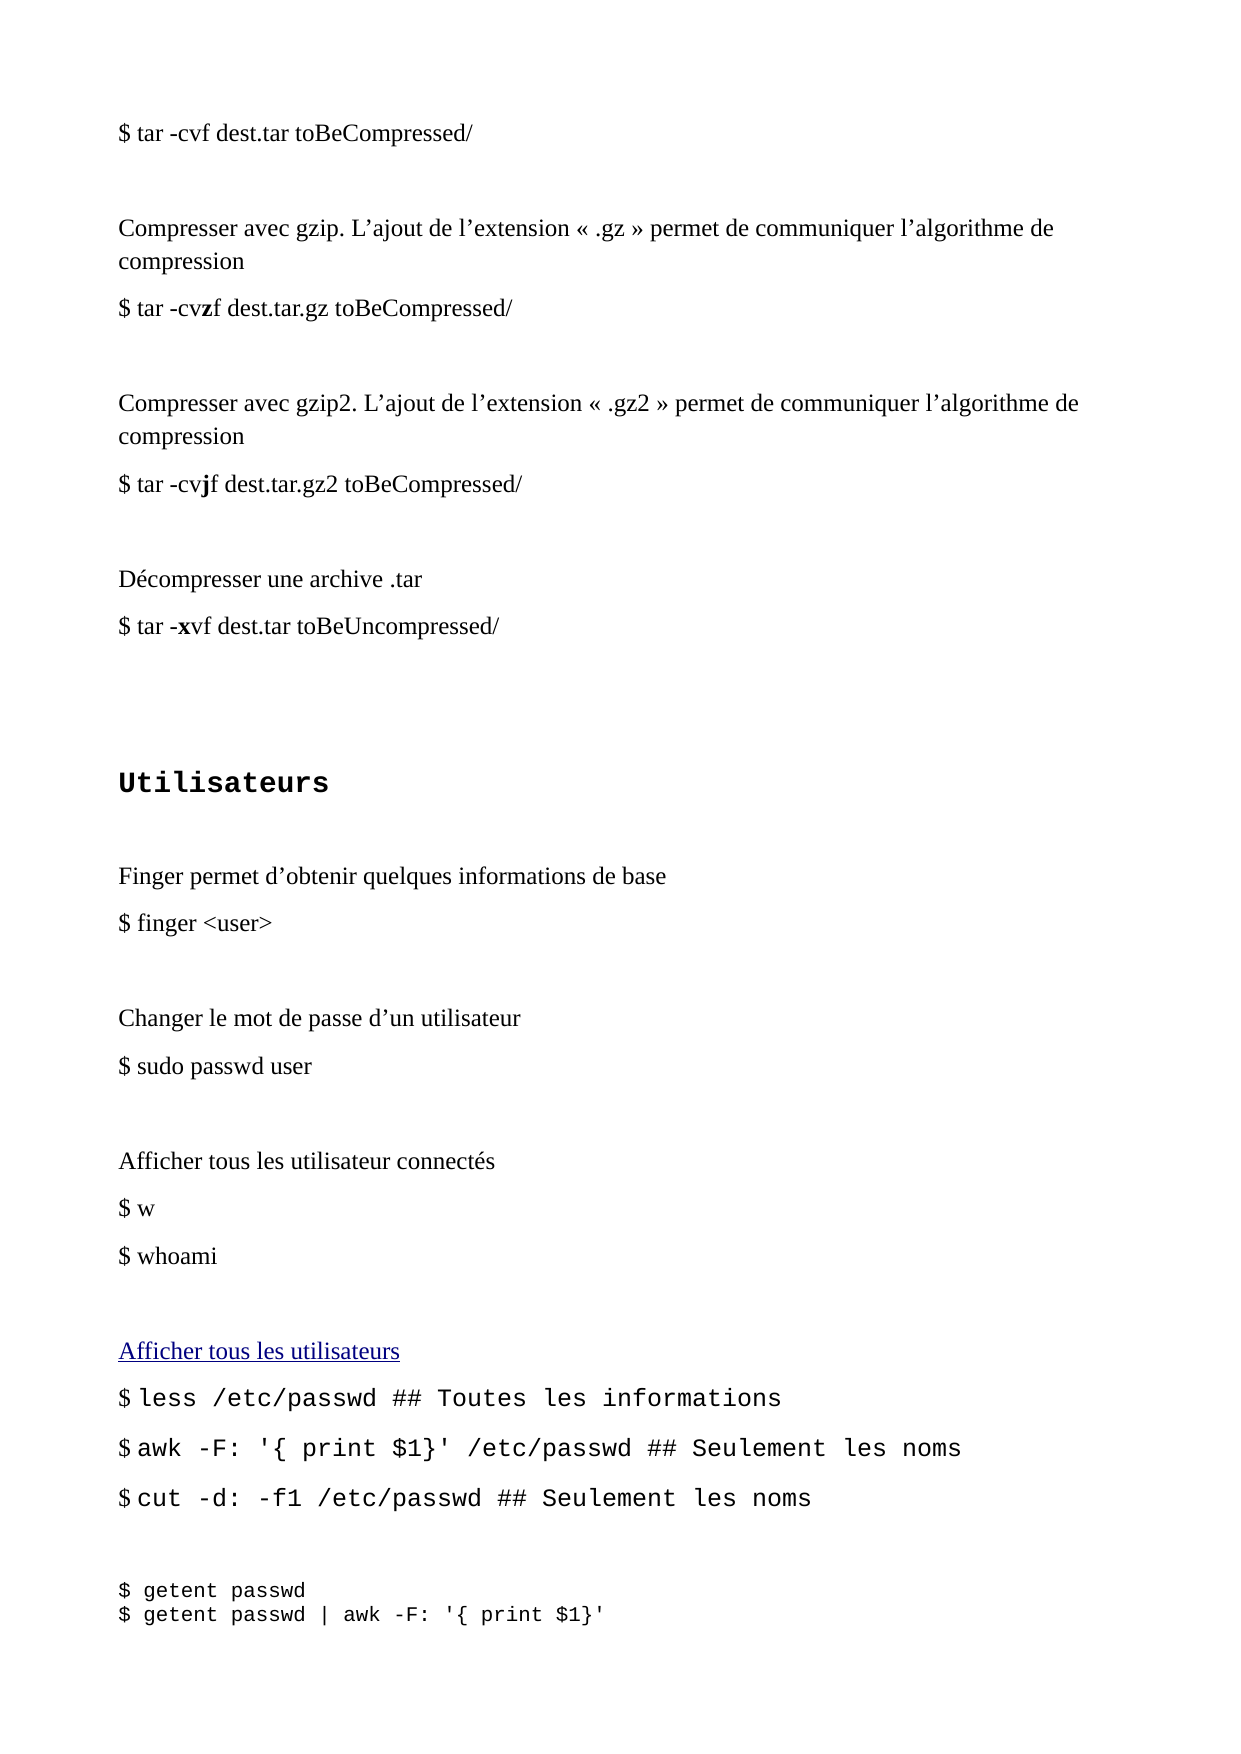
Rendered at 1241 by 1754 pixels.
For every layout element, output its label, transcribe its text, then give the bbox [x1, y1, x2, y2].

text $ w [118, 1193, 1122, 1222]
text $ whoami [118, 1241, 1122, 1270]
text $ tar -xvf dest.tar toBeUncompressed/ [118, 611, 1122, 640]
text Compresser avec gzip2. L’ajout de l’extension « .gz2 » permet de communiquer l’algorithme de compression [118, 388, 1122, 450]
text $ getent passwd | awk -F: '{ print $1}' [118, 1604, 1122, 1628]
text $ sudo passwd user [118, 1051, 1122, 1080]
text $ finger <user> [118, 908, 1122, 937]
text $ awk -F: '{ print $1}' /etc/passwd ## Seulement les noms [118, 1433, 1122, 1464]
text $ tar -cvjf dest.tar.gz2 toBeCompressed/ [118, 469, 1122, 498]
text $ less /etc/passwd ## Toutes les informations [118, 1383, 1122, 1414]
text $ getent passwd [118, 1581, 1122, 1604]
text $ tar -cvzf dest.tar.gz toBeCompressed/ [118, 293, 1122, 322]
text Afficher tous les utilisateurs [118, 1336, 1122, 1364]
subtitle Utilisateurs [118, 768, 1122, 801]
text Afficher tous les utilisateur connectés [118, 1146, 1122, 1174]
text Changer le mot de passe d’un utilisateur [118, 1003, 1122, 1032]
text $ cut -d: -f1 /etc/passwd ## Seulement les noms [118, 1483, 1122, 1514]
text Décompresser une archive .tar [118, 564, 1122, 592]
text $ tar -cvf dest.tar toBeCompressed/ [118, 118, 1122, 147]
text Finger permet d’obtenir quelques informations de base [118, 861, 1122, 890]
text Compresser avec gzip. L’ajout de l’extension « .gz » permet de communiquer l’algorithme de compression [118, 213, 1122, 275]
